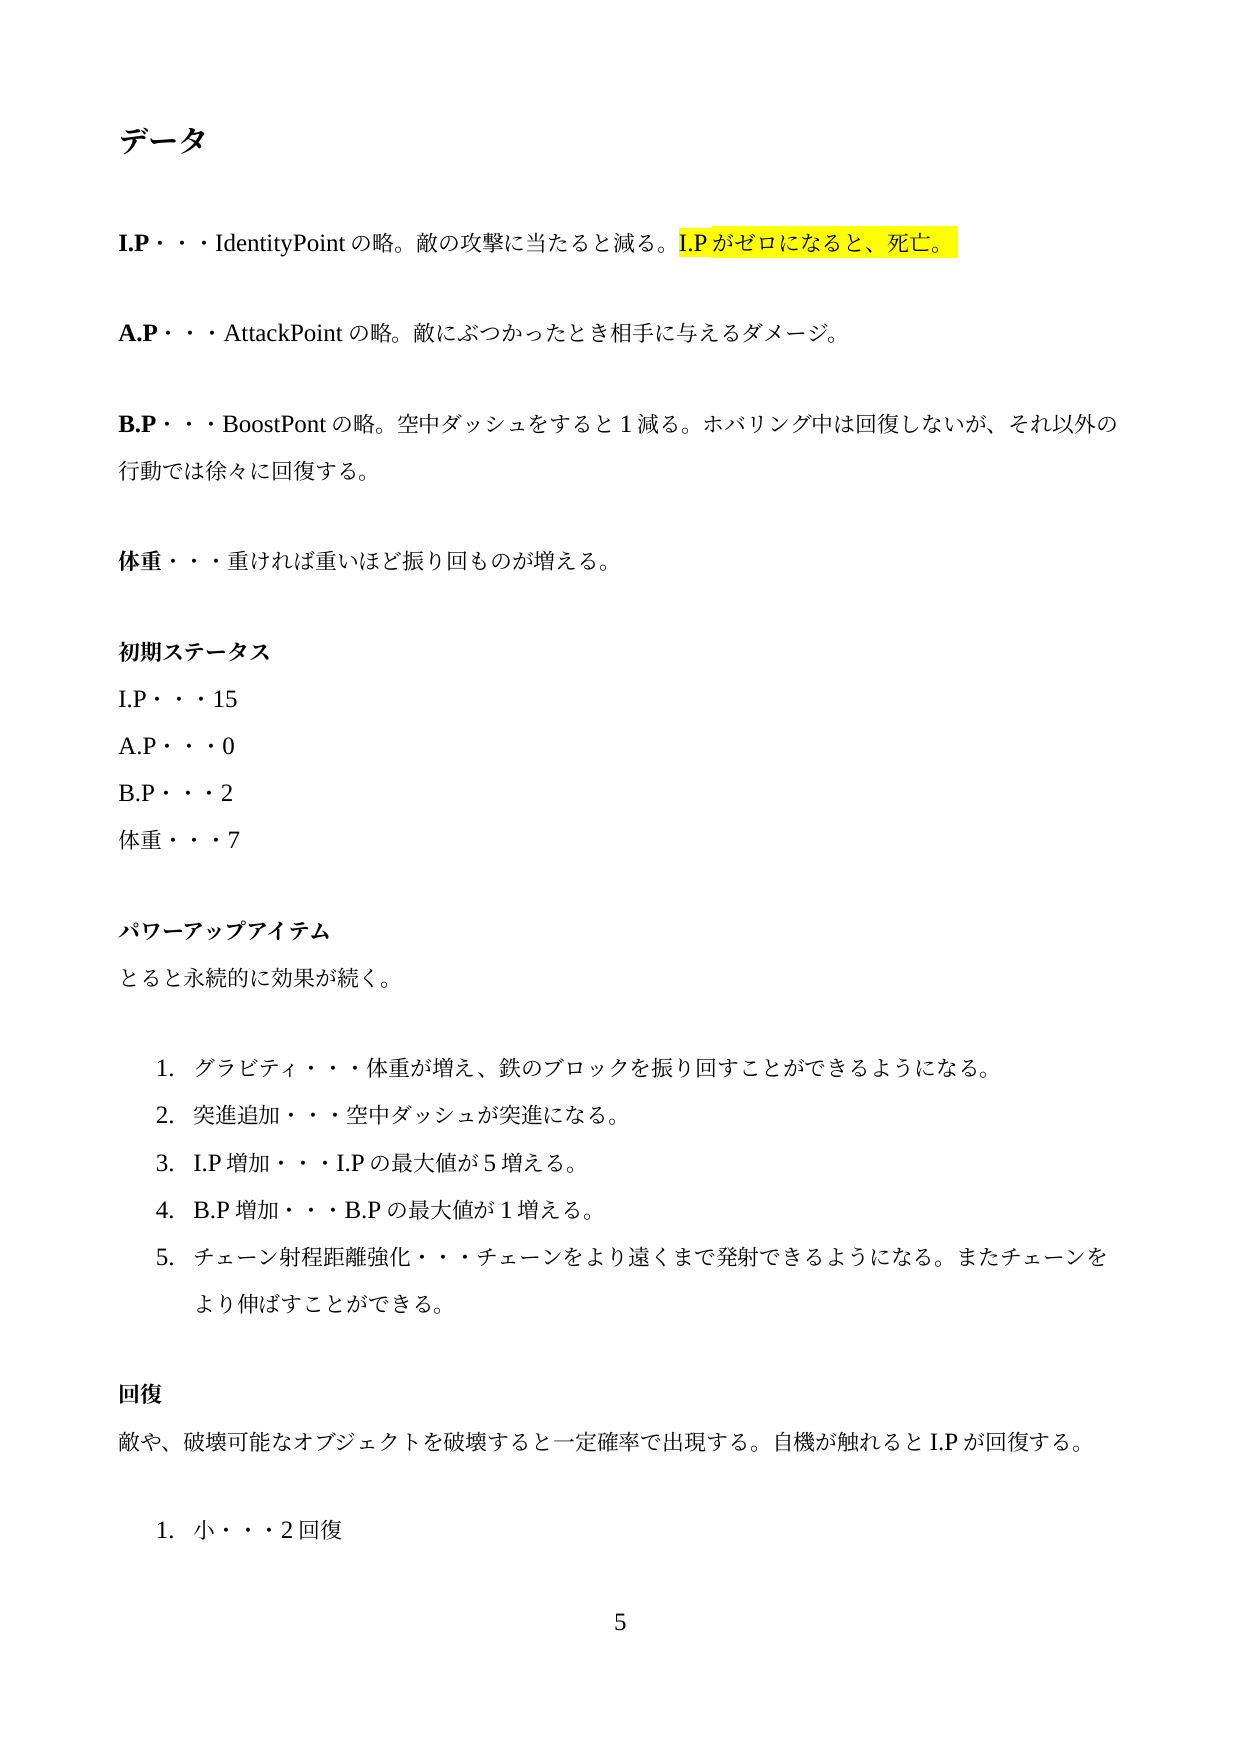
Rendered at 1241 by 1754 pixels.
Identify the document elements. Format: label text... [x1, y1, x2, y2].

text 体重・・・7 [118, 823, 1122, 855]
list グラビティ・・・体重が増え、鉄のブロックを振り回すことができるようになる。 [156, 1051, 1122, 1083]
text パワーアップアイテム [118, 914, 1122, 945]
text 初期ステータス [118, 635, 1122, 666]
text 回復 敵や、破壊可能なオブジェクトを破壊すると一定確率で出現する。自機が触れるとI.Pが回復する。 [118, 1378, 1122, 1499]
text 行動では徐々に回復する。 [118, 454, 1122, 486]
text データ [118, 118, 1122, 162]
text I.P・・・15 [118, 682, 1122, 713]
text 体重・・・重ければ重いほど振り回ものが増える。 [118, 544, 1122, 576]
text A.P・・・0 [118, 729, 1122, 761]
text A.P・・・AttackPointの略。敵にぶつかったとき相手に与えるダメージ。 [118, 317, 1122, 348]
text I.P・・・IdentityPointの略。敵の攻撃に当たると減る。I.Pがゼロになると、死亡。 [118, 226, 1122, 258]
text B.P・・・BoostPontの略。空中ダッシュをすると1減る。ホバリング中は回復しないが、それ以外の [118, 407, 1122, 438]
text B.P・・・2 [118, 776, 1122, 808]
list I.P増加・・・I.Pの最大値が5増える。 [156, 1146, 1122, 1177]
list 小・・・2回復 [156, 1514, 1122, 1545]
text とると永続的に効果が続く。 [118, 961, 1122, 992]
list チェーン射程距離強化・・・チェーンをより遠くまで発射できるようになる。またチェーンをより伸ばすことができる。 [156, 1240, 1122, 1319]
list B.P増加・・・B.Pの最大値が1増える。 [156, 1193, 1122, 1224]
list 突進追加・・・空中ダッシュが突進になる。 [156, 1098, 1122, 1130]
